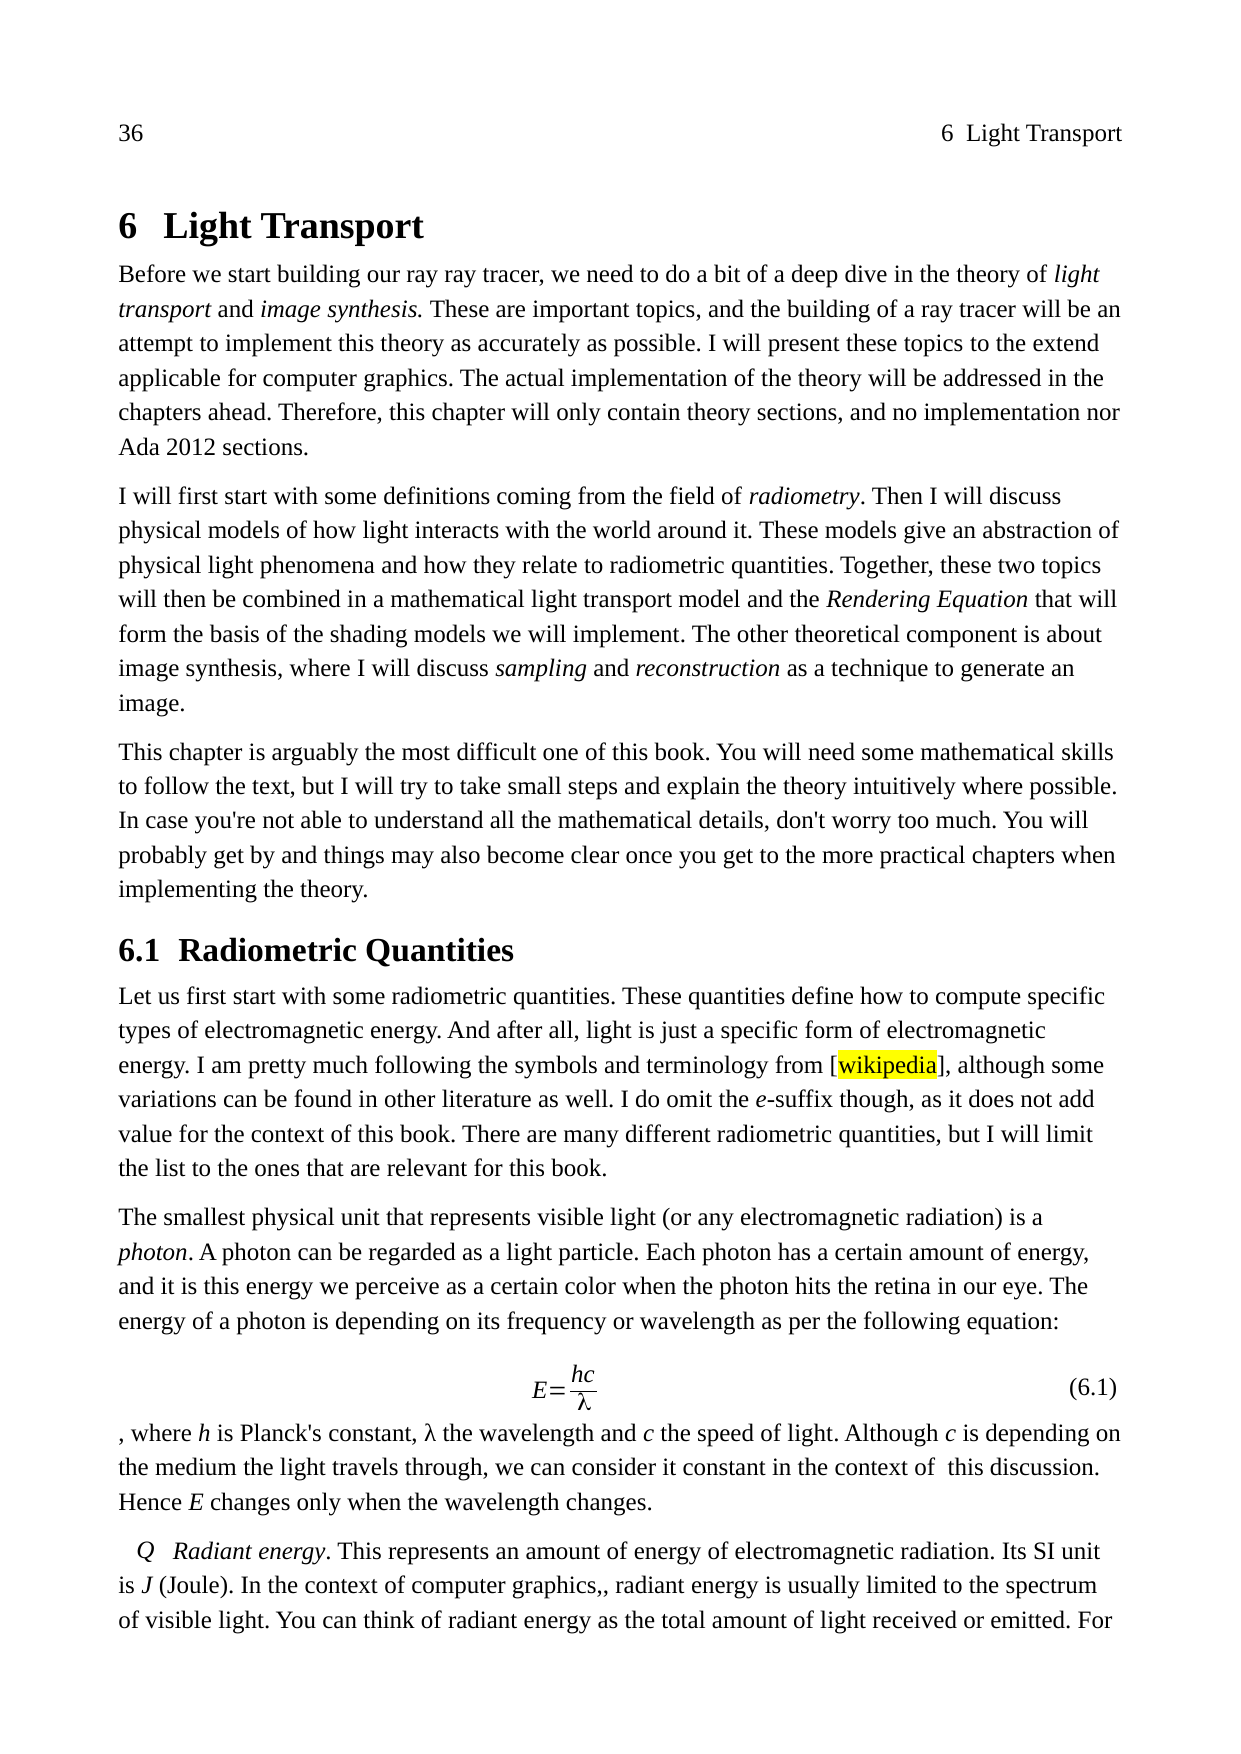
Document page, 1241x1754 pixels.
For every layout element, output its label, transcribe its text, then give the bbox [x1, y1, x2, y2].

subtitle Light Transport [118, 203, 1122, 247]
text Let us first start with some radiometric quantities. These quantities define how to compute specific types of electromagnetic energy. And after all, light is just a specific form of electromagnetic energy. I am pretty much following the symbols and terminology from [wikipedia], although some variations can be found in other literature as well. I do omit the e-suffix though, as it does not add value for the context of this book. There are many different radiometric quantities, but I will limit the list to the ones that are relevant for this book. [118, 981, 1122, 1182]
text This chapter is arguably the most difficult one of this book. You will need some mathematical skills to follow the text, but I will try to take small steps and explain the theory intuitively where possible. In case you're not able to understand all the mathematical details, don't worry too much. You will probably get by and things may also become clear once you get to the more practical chapters when implementing the theory. [118, 737, 1122, 903]
table_header [118, 1355, 1011, 1418]
subtitle Radiometric Quantities [118, 930, 1122, 968]
text I will first start with some definitions coming from the field of radiometry. Then I will discuss physical models of how light interacts with the world around it. These models give an abstraction of physical light phenomena and how they relate to radiometric quantities. Together, these two topics will then be combined in a mathematical light transport model and the Rendering Equation that will form the basis of the shading models we will implement. The other theoretical component is about image synthesis, where I will discuss sampling and reconstruction as a technique to generate an image. [118, 481, 1122, 716]
text The smallest physical unit that represents visible light (or any electromagnetic radiation) is a photon. A photon can be regarded as a light particle. Each photon has a certain amount of energy, and it is this energy we perceive as a certain color when the photon hits the retina in our eye. The energy of a photon is depending on its frequency or wavelength as per the following equation: [118, 1202, 1122, 1335]
table_header (6.1) [1011, 1355, 1122, 1418]
text Before we start building our ray ray tracer, we need to do a bit of a deep dive in the theory of light transport and image synthesis. These are important topics, and the building of a ray tracer will be an attempt to implement this theory as accurately as possible. I will present these topics to the extend applicable for computer graphics. The actual implementation of the theory will be addressed in the chapters ahead. Therefore, this chapter will only contain theory sections, and no implementation nor Ada 2012 sections. [118, 259, 1122, 460]
text Radiant energy. This represents an amount of energy of electromagnetic radiation. Its SI unit is J (Joule). In the context of computer graphics,, radiant energy is usually limited to the spectrum of visible light. You can think of radiant energy as the total amount of light received or emitted. For [118, 1536, 1122, 1634]
text , where h is Planck's constant, λ the wavelength and c the speed of light. Although c is depending on the medium the light travels through, we can consider it constant in the context of this discussion. Hence E changes only when the wavelength changes. [118, 1418, 1122, 1516]
